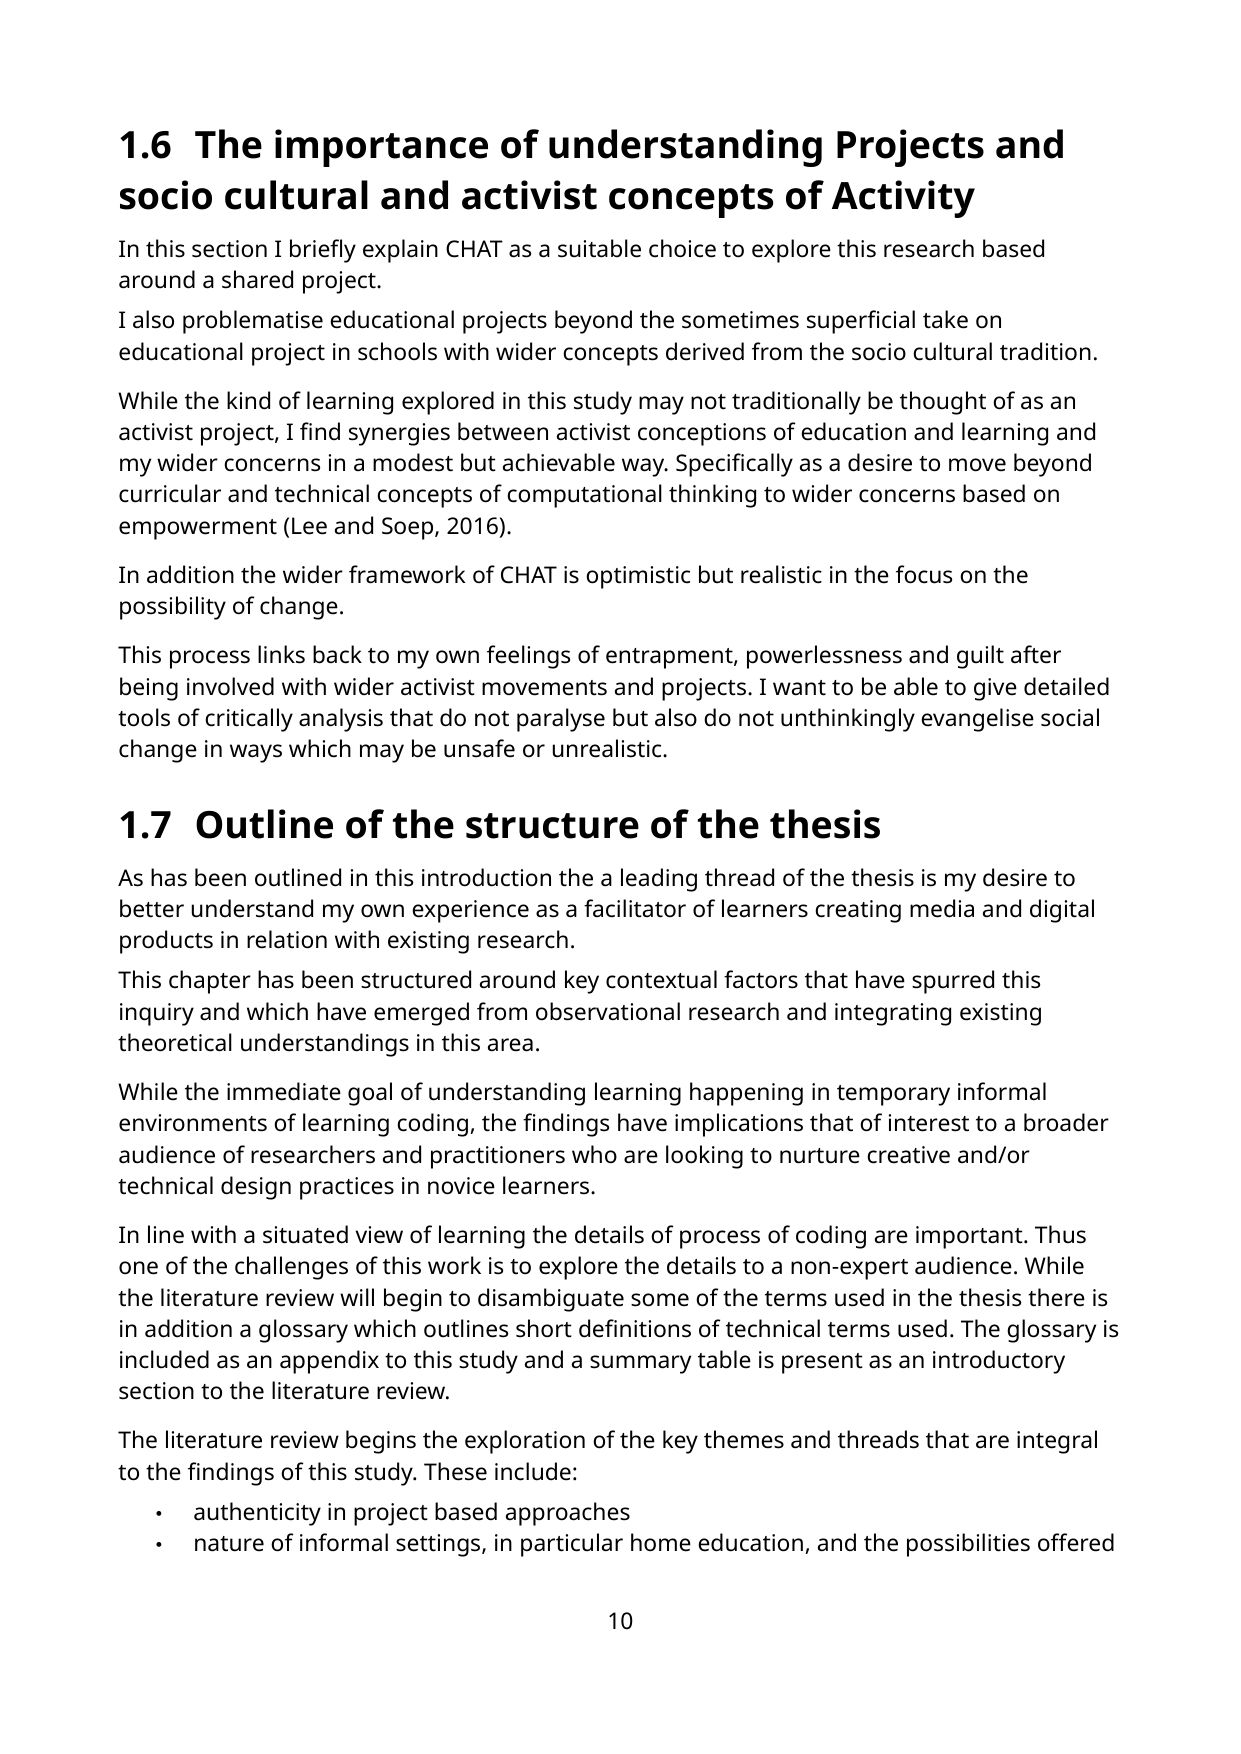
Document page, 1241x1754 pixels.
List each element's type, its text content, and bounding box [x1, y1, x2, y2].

text As has been outlined in this introduction the a leading thread of the thesis is my desire to better understand my own experience as a facilitator of learners creating media and digital products in relation with existing research. [118, 862, 1122, 955]
text This chapter has been structured around key contextual factors that have spurred this inquiry and which have emerged from observational research and integrating existing theoretical understandings in this area. [118, 964, 1122, 1058]
text I also problematise educational projects beyond the sometimes superficial take on educational project in schools with wider concepts derived from the socio cultural tradition. [118, 304, 1122, 367]
text The literature review begins the exploration of the key themes and threads that are integral to the findings of this study. These include: [118, 1424, 1122, 1487]
list nature of informal settings, in particular home education, and the possibilities offered [156, 1527, 1122, 1558]
subtitle Outline of the structure of the thesis [118, 798, 1122, 849]
subtitle The importance of understanding Projects and socio cultural and activist concepts of Activity [118, 118, 1122, 220]
text This process links back to my own feelings of entrapment, powerlessness and guilt after being involved with wider activist movements and projects. I want to be able to give detailed tools of critically analysis that do not paralyse but also do not unthinkingly evangelise social change in ways which may be unsafe or unrealistic. [118, 639, 1122, 764]
text In addition the wider framework of CHAT is optimistic but realistic in the focus on the possibility of change. [118, 559, 1122, 621]
text In line with a situated view of learning the details of process of coding are important. Thus one of the challenges of this work is to explore the details to a non-expert audience. While the literature review will begin to disambiguate some of the terms used in the thesis there is in addition a glossary which outlines short definitions of technical terms used. The glossary is included as an appendix to this study and a summary table is present as an introductory section to the literature review. [118, 1219, 1122, 1406]
text While the kind of learning explored in this study may not traditionally be thought of as an activist project, I find synergies between activist conceptions of education and learning and my wider concerns in a modest but achievable way. Specifically as a desire to move beyond curricular and technical concepts of computational thinking to wider concerns based on empowerment (Lee and Soep, 2016). [118, 384, 1122, 541]
text In this section I briefly explain CHAT as a suitable choice to explore this research based around a shared project. [118, 233, 1122, 295]
list authenticity in project based approaches [156, 1496, 1122, 1527]
text While the immediate goal of understanding learning happening in temporary informal environments of learning coding, the findings have implications that of interest to a broader audience of researchers and practitioners who are looking to nurture creative and/or technical design practices in novice learners. [118, 1076, 1122, 1201]
